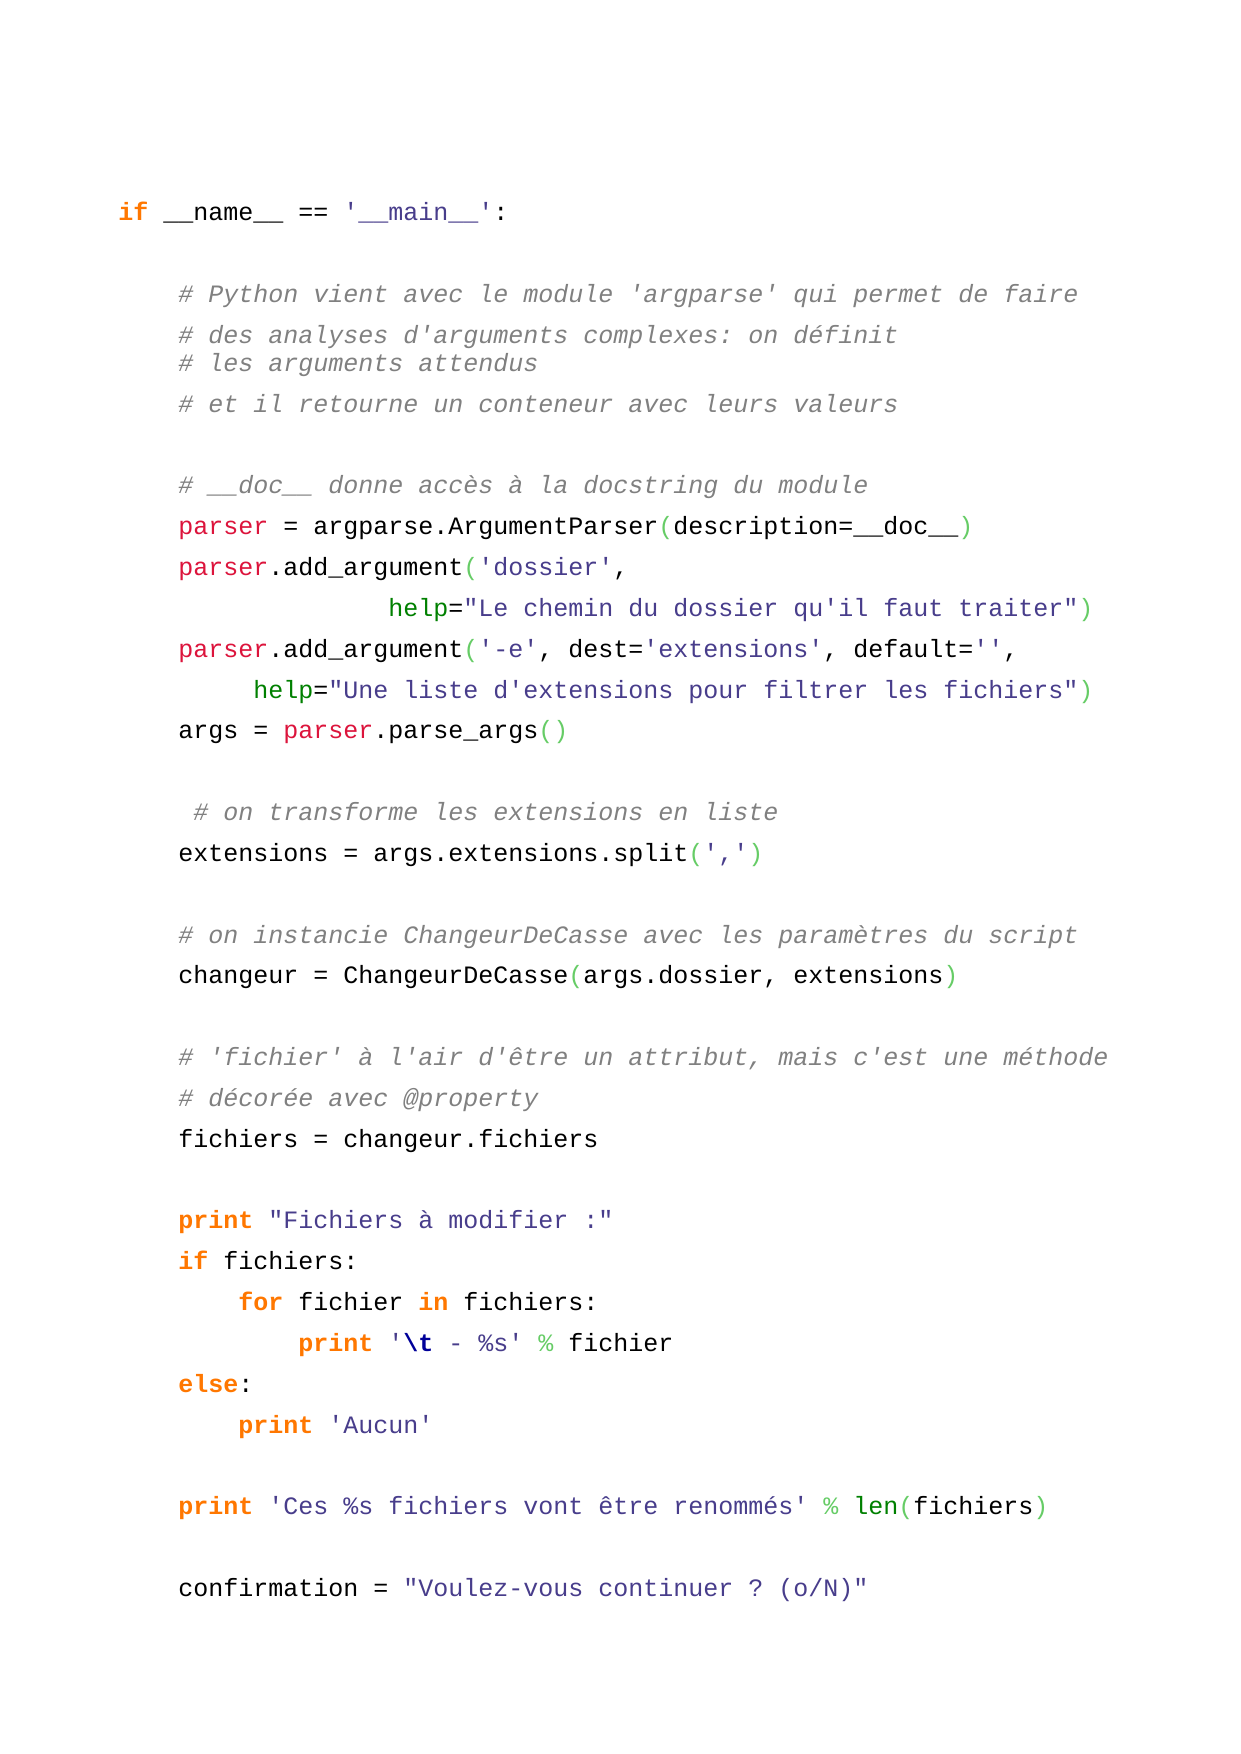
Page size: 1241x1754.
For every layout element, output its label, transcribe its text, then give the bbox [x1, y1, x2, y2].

text help="Une liste d'extensions pour filtrer les fichiers") [118, 677, 1122, 706]
text print '\t - %s' % fichier [118, 1331, 1122, 1359]
text # et il retourne un conteneur avec leurs valeurs [118, 391, 1122, 420]
text fichiers = changeur.fichiers [118, 1126, 1122, 1155]
text changeur = ChangeurDeCasse(args.dossier, extensions) [118, 963, 1122, 991]
text print 'Aucun' [118, 1412, 1122, 1441]
text # on transforme les extensions en liste [118, 800, 1122, 828]
text parser = argparse.ArgumentParser(description=__doc__) [118, 514, 1122, 542]
text help="Le chemin du dossier qu'il faut traiter") [118, 596, 1122, 624]
text # décorée avec @property [118, 1086, 1122, 1114]
text # 'fichier' à l'air d'être un attribut, mais c'est une méthode [118, 1045, 1122, 1073]
text if __name__ == '__main__': [118, 200, 1122, 228]
text else: [118, 1371, 1122, 1400]
text # des analyses d'arguments complexes: on définit # les arguments attendus [118, 322, 1122, 379]
text # __doc__ donne accès à la docstring du module [118, 473, 1122, 501]
text args = parser.parse_args() [118, 718, 1122, 746]
text confirmation = "Voulez-vous continuer ? (o/N)" [118, 1576, 1122, 1604]
text for fichier in fichiers: [118, 1290, 1122, 1318]
text # Python vient avec le module 'argparse' qui permet de faire [118, 281, 1122, 310]
text parser.add_argument('dossier', [118, 555, 1122, 583]
text print 'Ces %s fichiers vont être renommés' % len(fichiers) [118, 1494, 1122, 1522]
text extensions = args.extensions.split(',') [118, 841, 1122, 869]
text # on instancie ChangeurDeCasse avec les paramètres du script [118, 922, 1122, 951]
text parser.add_argument('-e', dest='extensions', default='', [118, 636, 1122, 665]
text if fichiers: [118, 1249, 1122, 1277]
text print "Fichiers à modifier :" [118, 1208, 1122, 1236]
